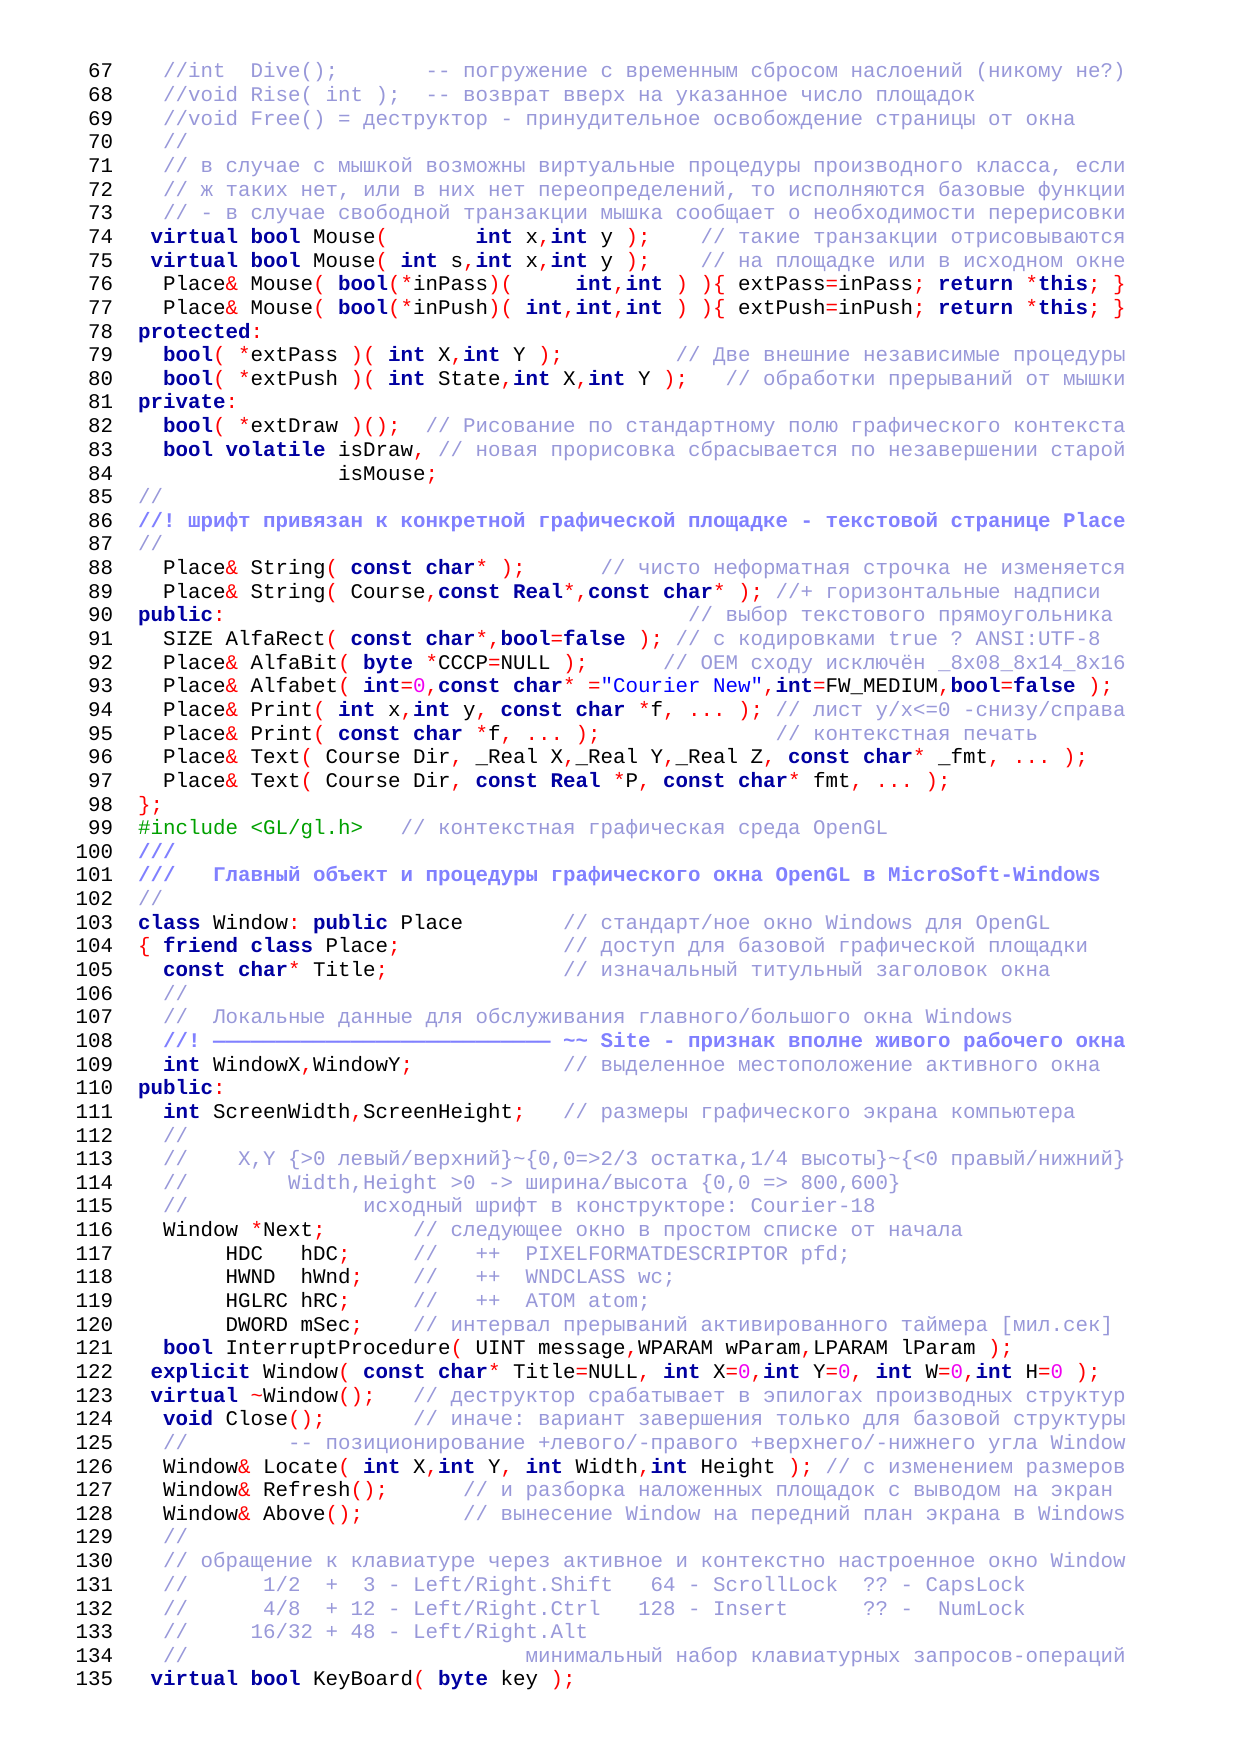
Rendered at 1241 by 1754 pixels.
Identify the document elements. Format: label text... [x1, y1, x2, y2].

subtitle 113 // X,Y {>0 левый/верхний}~{0,0=>2/3 остатка,1/4 высоты}~{<0 правый/нижний} [75, 1148, 1181, 1172]
subtitle 101 /// Главный объект и процедуры графического окна OpenGL в MicroSoft-Windows [75, 864, 1181, 888]
subtitle 80 bool( *extPush )( int State,int X,int Y ); // обработки прерываний от мышки [663, 368, 1181, 392]
subtitle 87 // [75, 533, 1181, 557]
subtitle 119 HGLRC hRC; // ++ ATOM atom; [75, 1290, 225, 1314]
subtitle 79 bool( *extPass )( int X,int Y ); // Две внешние независимые процедуры [538, 344, 1181, 368]
subtitle 74 virtual bool Mouse( int x,int y ); // такие транзакции отрисовываются [75, 226, 313, 250]
subtitle 78 protected: [75, 321, 1181, 344]
subtitle 82 bool( *extDraw )(); // Рисование по стандартному полю графического контекста [350, 415, 1181, 439]
subtitle 105 const char* Title; // изначальный титульный заголовок окна [375, 959, 1181, 983]
subtitle 91 SIZE AlfaRect( const char*,bool=false ); // c кодировками true ? ANSI:UTF-8 [75, 628, 163, 652]
subtitle 89 Place& String( Course,const Real*,const char* ); //+ горизонтальные надписи [75, 581, 163, 604]
subtitle 110 public: [75, 1077, 1181, 1101]
subtitle 77 Place& Mouse( bool(*inPush)( int,int,int ) ){ extPush=inPush; return *this; } [913, 297, 1181, 321]
subtitle 92 Place& AlfaBit( byte *CCCP=NULL ); // OEM сходу исключён _8x08_8x14_8x16 [338, 652, 438, 675]
subtitle 124 void Close(); // иначе: вариант завершения только для базовой структуры [75, 1408, 225, 1432]
subtitle 83 bool volatile isDraw, // новая прорисовка сбрасывается по незавершении старой [75, 439, 338, 462]
subtitle 81 private: [75, 392, 1181, 415]
subtitle 77 Place& Mouse( bool(*inPush)( int,int,int ) ){ extPush=inPush; return *this; } [488, 297, 738, 321]
subtitle 75 virtual bool Mouse( int s,int x,int y ); // на площадке или в исходном окне [625, 250, 1181, 273]
subtitle 122 explicit Window( const char* Title=NULL, int X=0,int Y=0, int W=0,int H=0 ); [1038, 1361, 1181, 1385]
subtitle 122 explicit Window( const char* Title=NULL, int X=0,int Y=0, int W=0,int H=0 ); [938, 1361, 1025, 1385]
subtitle 74 virtual bool Mouse( int x,int y ); // такие транзакции отрисовываются [625, 226, 1181, 250]
subtitle 85 // [75, 486, 1181, 510]
subtitle 97 Place& Text( Course Dir, const Real *P, const char* fmt, ... ); [850, 770, 1181, 793]
subtitle 133 // 16/32 + 48 - Left/Right.Alt [75, 1621, 1181, 1645]
subtitle 96 Place& Text( Course Dir, _Real X,_Real Y,_Real Z, const char* _fmt, ... ); [763, 746, 938, 770]
subtitle 90 public: // выбор текстового прямоугольника [75, 604, 1181, 628]
subtitle 127 Window& Refresh(); // и разборка наложенных площадок c выводом на экран [75, 1479, 163, 1503]
subtitle 96 Place& Text( Course Dir, _Real X,_Real Y,_Real Z, const char* _fmt, ... ); [988, 746, 1181, 770]
subtitle 94 Place& Print( int x,int y, const char *f, ... ); // лист y/x<=0 -снизу/справа [75, 699, 163, 723]
subtitle 95 Place& Print( const char *f, ... ); // контекстная печать [75, 723, 163, 746]
subtitle 109 int WindowX,WindowY; // выделенное местоположение активного окна [75, 1054, 213, 1077]
subtitle 131 // 1/2 + 3 - Left/Right.Shift 64 - ScrollLock ?? - CapsLock [75, 1574, 1181, 1597]
subtitle 84 isMouse; [75, 462, 1181, 486]
subtitle 73 // - в случае свободной транзакции мышка сообщает о необходимости перерисовки [75, 202, 1181, 226]
subtitle 109 int WindowX,WindowY; // выделенное местоположение активного окна [400, 1054, 1181, 1077]
subtitle 74 virtual bool Mouse( int x,int y ); // такие транзакции отрисовываются [375, 226, 525, 250]
subtitle 94 Place& Print( int x,int y, const char *f, ... ); // лист y/x<=0 -снизу/справа [663, 699, 1181, 723]
subtitle 134 // минимальный набор клавиатурных запросов-операций [75, 1645, 1181, 1668]
subtitle 119 HGLRC hRC; // ++ ATOM atom; [338, 1290, 1181, 1314]
subtitle 91 SIZE AlfaRect( const char*,bool=false ); // c кодировками true ? ANSI:UTF-8 [325, 628, 1181, 652]
subtitle 105 const char* Title; // изначальный титульный заголовок окна [75, 959, 313, 983]
subtitle 75 virtual bool Mouse( int s,int x,int y ); // на площадке или в исходном окне [375, 250, 450, 273]
subtitle 97 Place& Text( Course Dir, const Real *P, const char* fmt, ... ); [638, 770, 813, 793]
subtitle 118 HWND hWnd; // ++ WNDCLASS wc; [75, 1266, 225, 1290]
subtitle 76 Place& Mouse( bool(*inPass)( int,int ) ){ extPass=inPass; return *this; } [313, 273, 413, 297]
subtitle 111 int ScreenWidth,ScreenHeight; // размеры графического экрана компьютера [75, 1101, 213, 1124]
subtitle 115 // исходный шрифт в конструкторе: Courier-18 [75, 1196, 1181, 1219]
subtitle 103 class Window: public Place // стандарт/ное окно Windows для OpenGL [563, 912, 1181, 935]
subtitle 94 Place& Print( int x,int y, const char *f, ... ); // лист y/x<=0 -снизу/справа [313, 699, 388, 723]
subtitle 132 // 4/8 + 12 - Left/Right.Ctrl 128 - Insert ?? - NumLock [75, 1597, 1181, 1621]
subtitle 79 bool( *extPass )( int X,int Y ); // Две внешние независимые процедуры [350, 344, 438, 368]
subtitle 117 HDC hDC; // ++ PIXELFORMATDESCRIPTOR pfd; [75, 1243, 225, 1266]
subtitle 100 /// [75, 841, 1181, 864]
subtitle 102 // [75, 888, 1181, 912]
subtitle 86 //! шрифт привязан к конкретной графической площадке - текстовой странице Place [75, 510, 1181, 533]
subtitle 82 bool( *extDraw )(); // Рисование по стандартному полю графического контекста [75, 415, 250, 439]
subtitle 76 Place& Mouse( bool(*inPass)( int,int ) ){ extPass=inPass; return *this; } [488, 273, 738, 297]
subtitle 88 Place& String( const char* ); // чисто неформатная строчка не изменяется [325, 557, 1181, 581]
subtitle 122 explicit Window( const char* Title=NULL, int X=0,int Y=0, int W=0,int H=0 ); [638, 1361, 713, 1385]
subtitle 122 explicit Window( const char* Title=NULL, int X=0,int Y=0, int W=0,int H=0 ); [75, 1361, 263, 1385]
subtitle 92 Place& AlfaBit( byte *CCCP=NULL ); // OEM сходу исключён _8x08_8x14_8x16 [563, 652, 1181, 675]
subtitle 135 virtual bool KeyBoard( byte key ); [75, 1668, 1181, 1692]
subtitle 77 Place& Mouse( bool(*inPush)( int,int,int ) ){ extPush=inPush; return *this; } [75, 297, 163, 321]
subtitle 126 Window& Locate( int X,int Y, int Width,int Height ); // с изменением размеров [500, 1456, 575, 1479]
subtitle 126 Window& Locate( int X,int Y, int Width,int Height ); // с изменением размеров [788, 1456, 1181, 1479]
subtitle 111 int ScreenWidth,ScreenHeight; // размеры графического экрана компьютера [513, 1101, 1181, 1124]
subtitle 126 Window& Locate( int X,int Y, int Width,int Height ); // с изменением размеров [338, 1456, 413, 1479]
subtitle 83 bool volatile isDraw, // новая прорисовка сбрасывается по незавершении старой [413, 439, 1181, 462]
subtitle 89 Place& String( Course,const Real*,const char* ); //+ горизонтальные надписи [425, 581, 1181, 604]
subtitle 122 explicit Window( const char* Title=NULL, int X=0,int Y=0, int W=0,int H=0 ); [725, 1361, 813, 1385]
subtitle 128 Window& Above(); // вынесение Window на передний план экрана в Windows [75, 1503, 163, 1527]
subtitle 97 Place& Text( Course Dir, const Real *P, const char* fmt, ... ); [75, 770, 163, 793]
subtitle 79 bool( *extPass )( int X,int Y ); // Две внешние независимые процедуры [75, 344, 250, 368]
subtitle 118 HWND hWnd; // ++ WNDCLASS wc; [350, 1266, 1181, 1290]
subtitle 72 // ж таких нет, или в них нет переопределений, то исполняются базовые функции [75, 179, 1181, 202]
subtitle 114 // Width,Height >0 -> ширина/высота {0,0 => 800,600} [75, 1172, 1181, 1196]
subtitle 93 Place& Alfabet( int=0,const char* ="Courier New",int=FW_MEDIUM,bool=false ); [938, 675, 1181, 699]
subtitle 67 //int Dive(); -- погружение с временным сбросом наслоений (никому не?) [75, 61, 1181, 84]
subtitle 80 bool( *extPush )( int State,int X,int Y ); // обработки прерываний от мышки [350, 368, 438, 392]
subtitle 116 Window *Next; // следующее окно в простом списке от начала [313, 1219, 1181, 1243]
subtitle 108 //! ——————————————————————————— ~~ Site - признак вполне живого рабочего окна [75, 1030, 1181, 1054]
subtitle 74 virtual bool Mouse( int x,int y ); // такие транзакции отрисовываются [538, 226, 600, 250]
subtitle 126 Window& Locate( int X,int Y, int Width,int Height ); // с изменением размеров [75, 1456, 163, 1479]
subtitle 128 Window& Above(); // вынесение Window на передний план экрана в Windows [325, 1503, 1181, 1527]
subtitle 95 Place& Print( const char *f, ... ); // контекстная печать [500, 723, 1181, 746]
subtitle 92 Place& AlfaBit( byte *CCCP=NULL ); // OEM сходу исключён _8x08_8x14_8x16 [75, 652, 163, 675]
subtitle 70 // [75, 131, 1181, 155]
subtitle 103 class Window: public Place // стандарт/ное окно Windows для OpenGL [75, 912, 213, 935]
subtitle 76 Place& Mouse( bool(*inPass)( int,int ) ){ extPass=inPass; return *this; } [75, 273, 163, 297]
subtitle 93 Place& Alfabet( int=0,const char* ="Courier New",int=FW_MEDIUM,bool=false ); [338, 675, 825, 699]
subtitle 77 Place& Mouse( bool(*inPush)( int,int,int ) ){ extPush=inPush; return *this; } [313, 297, 413, 321]
subtitle 96 Place& Text( Course Dir, _Real X,_Real Y,_Real Z, const char* _fmt, ... ); [75, 746, 163, 770]
subtitle 104 { friend class Place; // доступ для базовой графической площадки [388, 935, 1181, 959]
subtitle 129 // [75, 1527, 1181, 1550]
subtitle 76 Place& Mouse( bool(*inPass)( int,int ) ){ extPass=inPass; return *this; } [913, 273, 1181, 297]
subtitle 124 void Close(); // иначе: вариант завершения только для базовой структуры [288, 1408, 1181, 1432]
subtitle 123 virtual ~Window(); // деструктор срабатывает в эпилогах производных структур [338, 1385, 1181, 1408]
subtitle 106 // [75, 983, 1181, 1006]
subtitle 123 virtual ~Window(); // деструктор срабатывает в эпилогах производных структур [75, 1385, 263, 1408]
subtitle 103 class Window: public Place // стандарт/ное окно Windows для OpenGL [288, 912, 400, 935]
subtitle 120 DWORD mSec; // интервал прерываний активированного таймера [мил.сек] [75, 1314, 225, 1337]
subtitle 97 Place& Text( Course Dir, const Real *P, const char* fmt, ... ); [450, 770, 625, 793]
subtitle 112 // [75, 1124, 1181, 1148]
subtitle 117 HDC hDC; // ++ PIXELFORMATDESCRIPTOR pfd; [338, 1243, 1181, 1266]
subtitle 98 }; [75, 793, 1181, 817]
subtitle 69 //void Free() = деструктор - принудительное освобождение страницы от окна [75, 108, 1181, 131]
subtitle 71 // в случае с мышкой возможны виртуальные процедуры производного класса, если [75, 155, 1181, 179]
subtitle 94 Place& Print( int x,int y, const char *f, ... ); // лист y/x<=0 -снизу/справа [475, 699, 650, 723]
subtitle 127 Window& Refresh(); // и разборка наложенных площадок c выводом на экран [350, 1479, 1181, 1503]
subtitle 104 { friend class Place; // доступ для базовой графической площадки [75, 935, 325, 959]
subtitle 122 explicit Window( const char* Title=NULL, int X=0,int Y=0, int W=0,int H=0 ); [338, 1361, 513, 1385]
subtitle 80 bool( *extPush )( int State,int X,int Y ); // обработки прерываний от мышки [75, 368, 250, 392]
subtitle 99 #include <GL/gl.h> // контекстная графическая среда OpenGL [75, 817, 1181, 841]
subtitle 130 // обращение к клавиатуре через активное и контекстно настроенное окно Window [75, 1550, 1181, 1574]
subtitle 75 virtual bool Mouse( int s,int x,int y ); // на площадке или в исходном окне [75, 250, 313, 273]
subtitle 107 // Локальные данные для обслуживания главного/большого окна Windows [75, 1006, 1181, 1030]
subtitle 79 bool( *extPass )( int X,int Y ); // Две внешние независимые процедуры [450, 344, 513, 368]
subtitle 68 //void Rise( int ); -- возврат вверх на указанное число площадок [75, 84, 1181, 108]
subtitle 125 // -- позиционирование +левого/-правого +верхнего/-нижнего угла Window [75, 1432, 1181, 1456]
subtitle 88 Place& String( const char* ); // чисто неформатная строчка не изменяется [75, 557, 163, 581]
subtitle 95 Place& Print( const char *f, ... ); // контекстная печать [313, 723, 488, 746]
subtitle 120 DWORD mSec; // интервал прерываний активированного таймера [мил.сек] [350, 1314, 1181, 1337]
subtitle 116 Window *Next; // следующее окно в простом списке от начала [75, 1219, 163, 1243]
subtitle 121 bool InterruptProcedure( UINT message,WPARAM wParam,LPARAM lParam ); [75, 1337, 1181, 1361]
subtitle 93 Place& Alfabet( int=0,const char* ="Courier New",int=FW_MEDIUM,bool=false ); [75, 675, 163, 699]
subtitle 122 explicit Window( const char* Title=NULL, int X=0,int Y=0, int W=0,int H=0 ); [825, 1361, 925, 1385]
